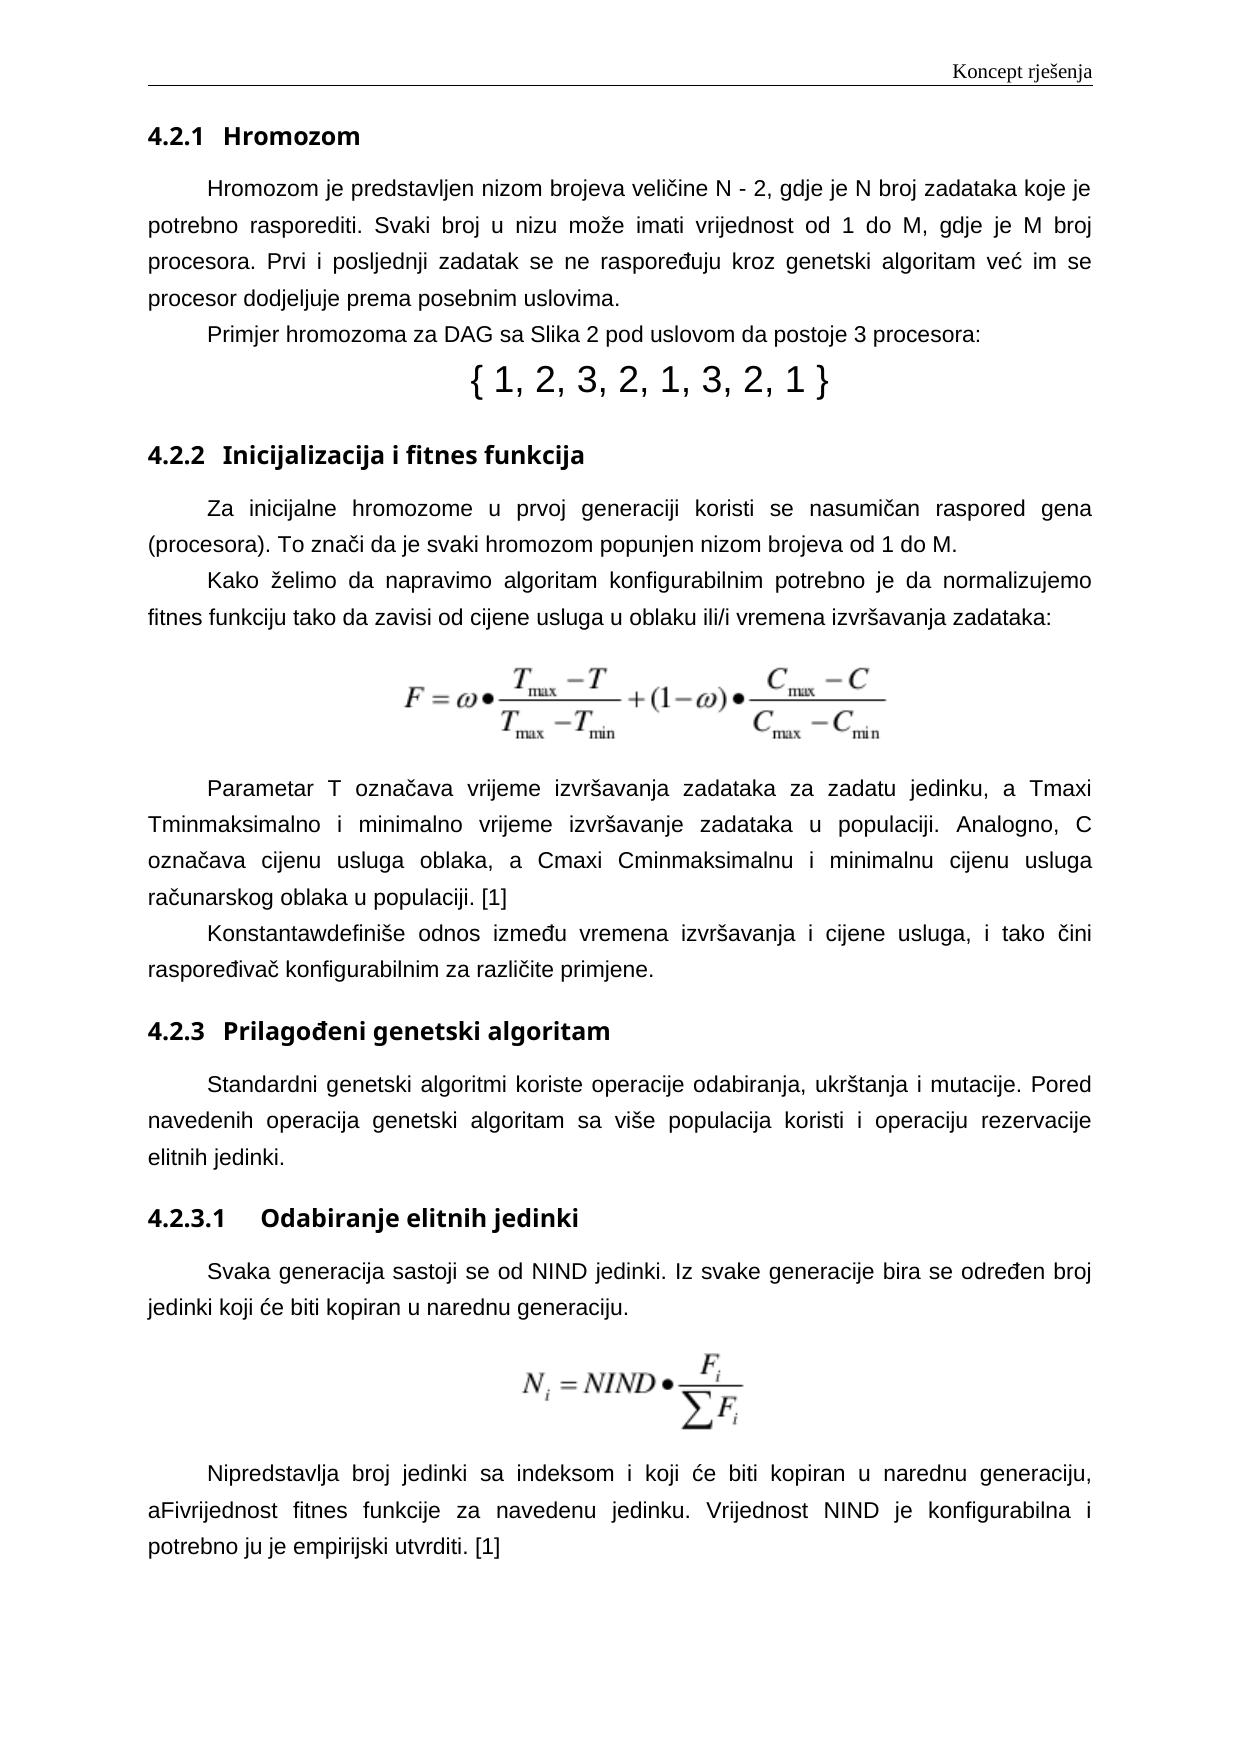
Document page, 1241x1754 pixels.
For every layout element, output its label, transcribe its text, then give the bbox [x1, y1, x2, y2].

text Parametar T označava vrijeme izvršavanja zadataka za zadatu jedinku, a Tmaxi Tminmaksimalno i minimalno vrijeme izvršavanje zadataka u populaciji. Analogno, C označava cijenu usluga oblaka, a Cmaxi Cminmaksimalnu i minimalnu cijenu usluga računarskog oblaka u populaciji. [1] [148, 774, 1093, 910]
subtitle Hromozom [148, 118, 1093, 152]
subtitle Prilagođeni genetski algoritam [148, 1013, 1093, 1047]
picture [445, 1330, 855, 1450]
text { 1, 2, 3, 2, 1, 3, 2, 1 } [148, 357, 1093, 400]
text Nipredstavlja broj jedinki sa indeksom i koji će biti kopiran u narednu generaciju, aFivrijednost fitnes funkcije za navedenu jedinku. Vrijednost NIND je konfigurabilna i potrebno ju je empirijski utvrditi. [1] [148, 1460, 1093, 1559]
text Svaka generacija sastoji se od NIND jedinki. Iz svake generacije bira se određen broj jedinki koji će biti kopiran u narednu generaciju. [148, 1258, 1093, 1321]
text Kako želimo da napravimo algoritam konfigurabilnim potrebno je da normalizujemo fitnes funkciju tako da zavisi od cijene usluga u oblaku ili/i vremena izvršavanja zadataka: [148, 567, 1093, 630]
subtitle Inicijalizacija i fitnes funkcija [148, 437, 1093, 472]
picture [360, 640, 940, 764]
subtitle Odabiranje elitnih jedinki [148, 1201, 1093, 1235]
text Konstantawdefiniše odnos između vremena izvršavanja i cijene usluga, i tako čini raspoređivač konfigurabilnim za različite primjene. [148, 920, 1093, 983]
text Standardni genetski algoritmi koriste operacije odabiranja, ukrštanja i mutacije. Pored navedenih operacija genetski algoritam sa više populacija koristi i operaciju rezervacije elitnih jedinki. [148, 1071, 1093, 1170]
text Hromozom je predstavljen nizom brojeva veličine N - 2, gdje je N broj zadataka koje je potrebno rasporediti. Svaki broj u nizu može imati vrijednost od 1 do M, gdje je M broj procesora. Prvi i posljednji zadatak se ne raspoređuju kroz genetski algoritam već im se procesor dodjeljuje prema posebnim uslovima. [148, 175, 1093, 311]
text Primjer hromozoma za DAG sa Slika 2 pod uslovom da postoje 3 procesora: [148, 321, 1093, 347]
text Za inicijalne hromozome u prvoj generaciji koristi se nasumičan raspored gena (procesora). To znači da je svaki hromozom popunjen nizom brojeva od 1 do M. [148, 495, 1093, 557]
